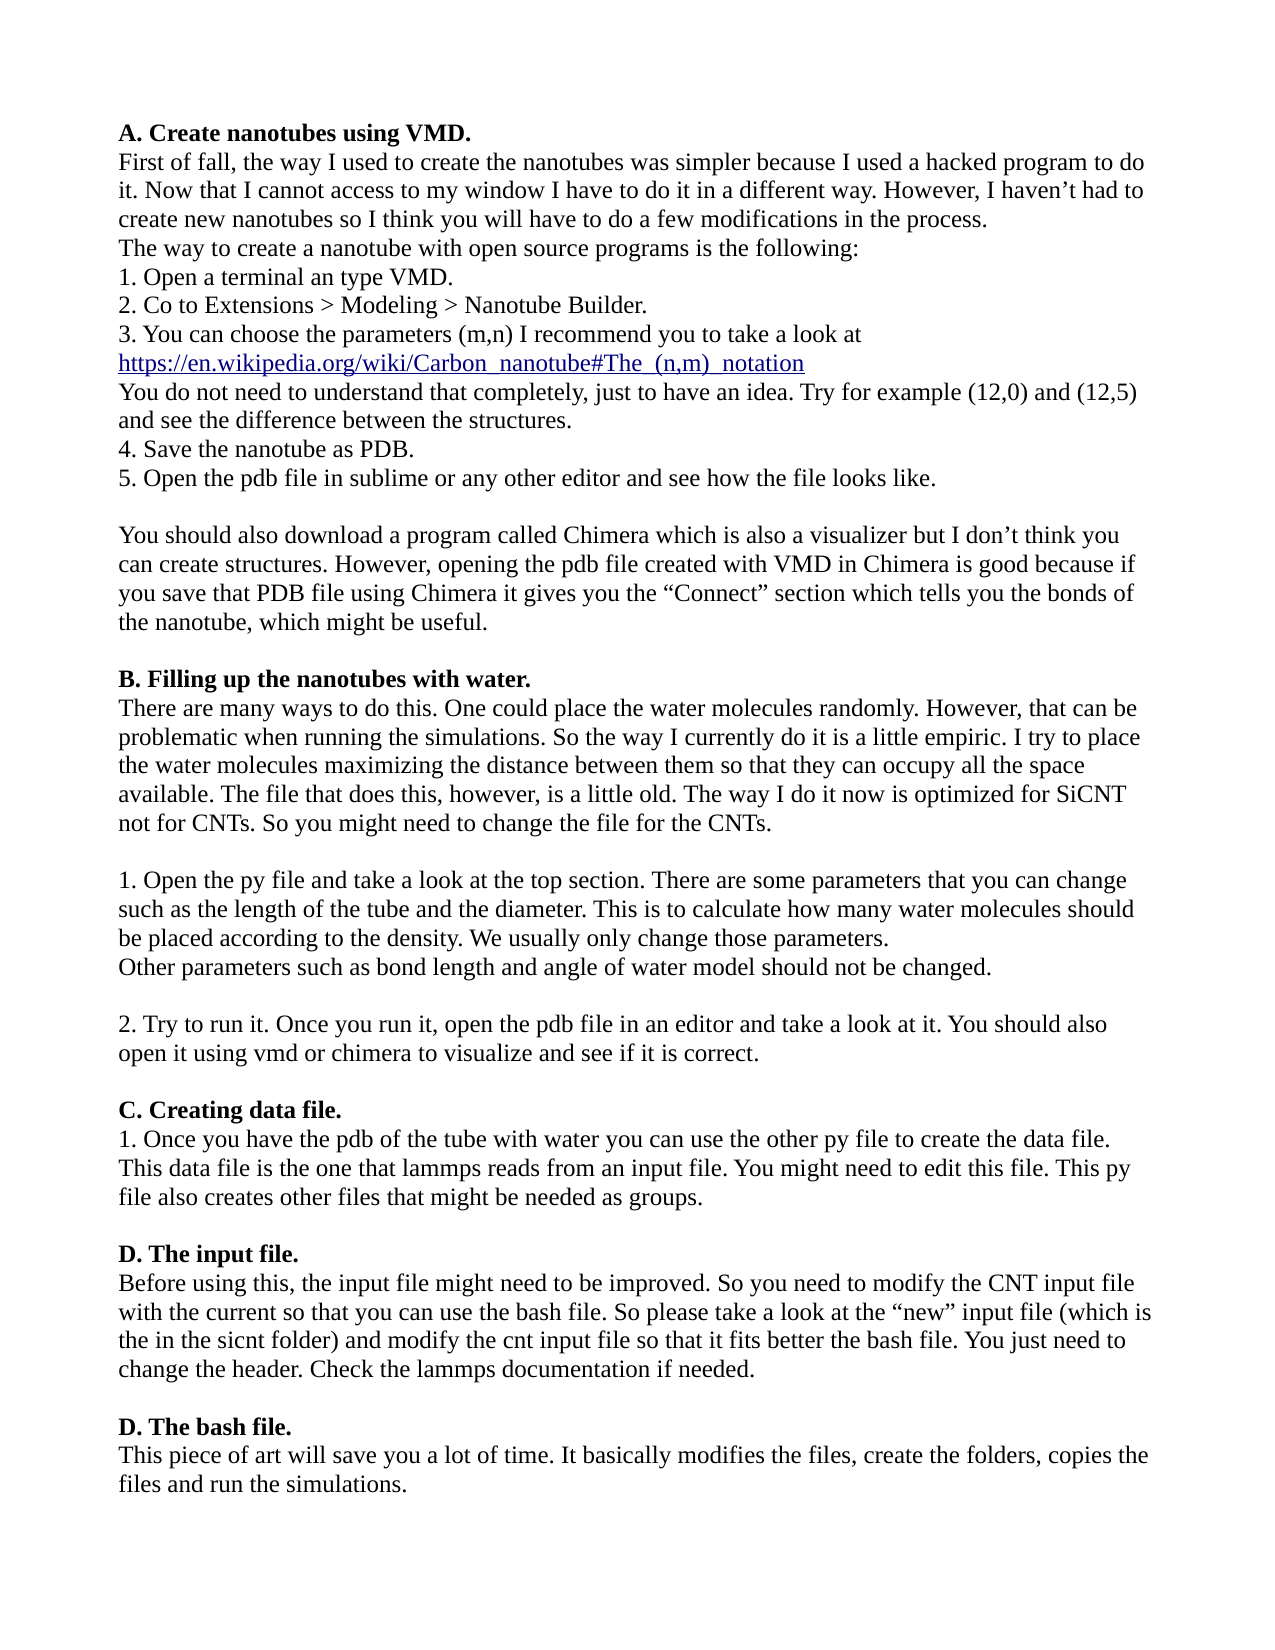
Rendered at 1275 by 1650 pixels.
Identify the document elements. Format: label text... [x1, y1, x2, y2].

text 2. Try to run it. Once you run it, open the pdb file in an editor and take a look at it. You should also open it using vmd or chimera to visualize and see if it is correct. [118, 1009, 1157, 1067]
text Before using this, the input file might need to be improved. So you need to modify the CNT input file with the current so that you can use the bash file. So please take a look at the “new” input file (which is the in the sicnt folder) and modify the cnt input file so that it fits better the bash file. You just need to change the header. Check the lammps documentation if needed. [118, 1268, 1157, 1383]
text 2. Co to Extensions > Modeling > Nanotube Builder. [118, 291, 1157, 319]
text 5. Open the pdb file in sublime or any other editor and see how the file looks like. [118, 463, 1157, 492]
text You do not need to understand that completely, just to have an idea. Try for example (12,0) and (12,5) and see the difference between the structures. [118, 377, 1157, 434]
text B. Filling up the nanotubes with water. [118, 664, 1157, 693]
text 1. Open a terminal an type VMD. [118, 262, 1157, 291]
text 1. Once you have the pdb of the tube with water you can use the other py file to create the data file. This data file is the one that lammps reads from an input file. You might need to edit this file. This py file also creates other files that might be needed as groups. [118, 1124, 1157, 1211]
text You should also download a program called Chimera which is also a visualizer but I don’t think you can create structures. However, opening the pdb file created with VMD in Chimera is good because if you save that PDB file using Chimera it gives you the “Connect” section which tells you the bonds of the nanotube, which might be useful. [118, 521, 1157, 636]
text 1. Open the py file and take a look at the top section. There are some parameters that you can change such as the length of the tube and the diameter. This is to calculate how many water molecules should be placed according to the density. We usually only change those parameters. [118, 866, 1157, 952]
text Other parameters such as bond length and angle of water model should not be changed. [118, 952, 1157, 981]
text D. The input file. [118, 1239, 1157, 1268]
text The way to create a nanotube with open source programs is the following: [118, 233, 1157, 262]
text A. Create nanotubes using VMD. [118, 118, 1157, 147]
text 3. You can choose the parameters (m,n) I recommend you to take a look at https://en.wikipedia.org/wiki/Carbon_nanotube#The_(n,m)_notation [118, 319, 1157, 377]
text First of fall, the way I used to create the nanotubes was simpler because I used a hacked program to do it. Now that I cannot access to my window I have to do it in a different way. However, I haven’t had to create new nanotubes so I think you will have to do a few modifications in the process. [118, 147, 1157, 233]
text This piece of art will save you a lot of time. It basically modifies the files, create the folders, copies the files and run the simulations. [118, 1441, 1157, 1498]
text There are many ways to do this. One could place the water molecules randomly. However, that can be problematic when running the simulations. So the way I currently do it is a little empiric. I try to place the water molecules maximizing the distance between them so that they can occupy all the space available. The file that does this, however, is a little old. The way I do it now is optimized for SiCNT not for CNTs. So you might need to change the file for the CNTs. [118, 693, 1157, 837]
text 4. Save the nanotube as PDB. [118, 434, 1157, 463]
text C. Creating data file. [118, 1096, 1157, 1124]
text D. The bash file. [118, 1412, 1157, 1441]
